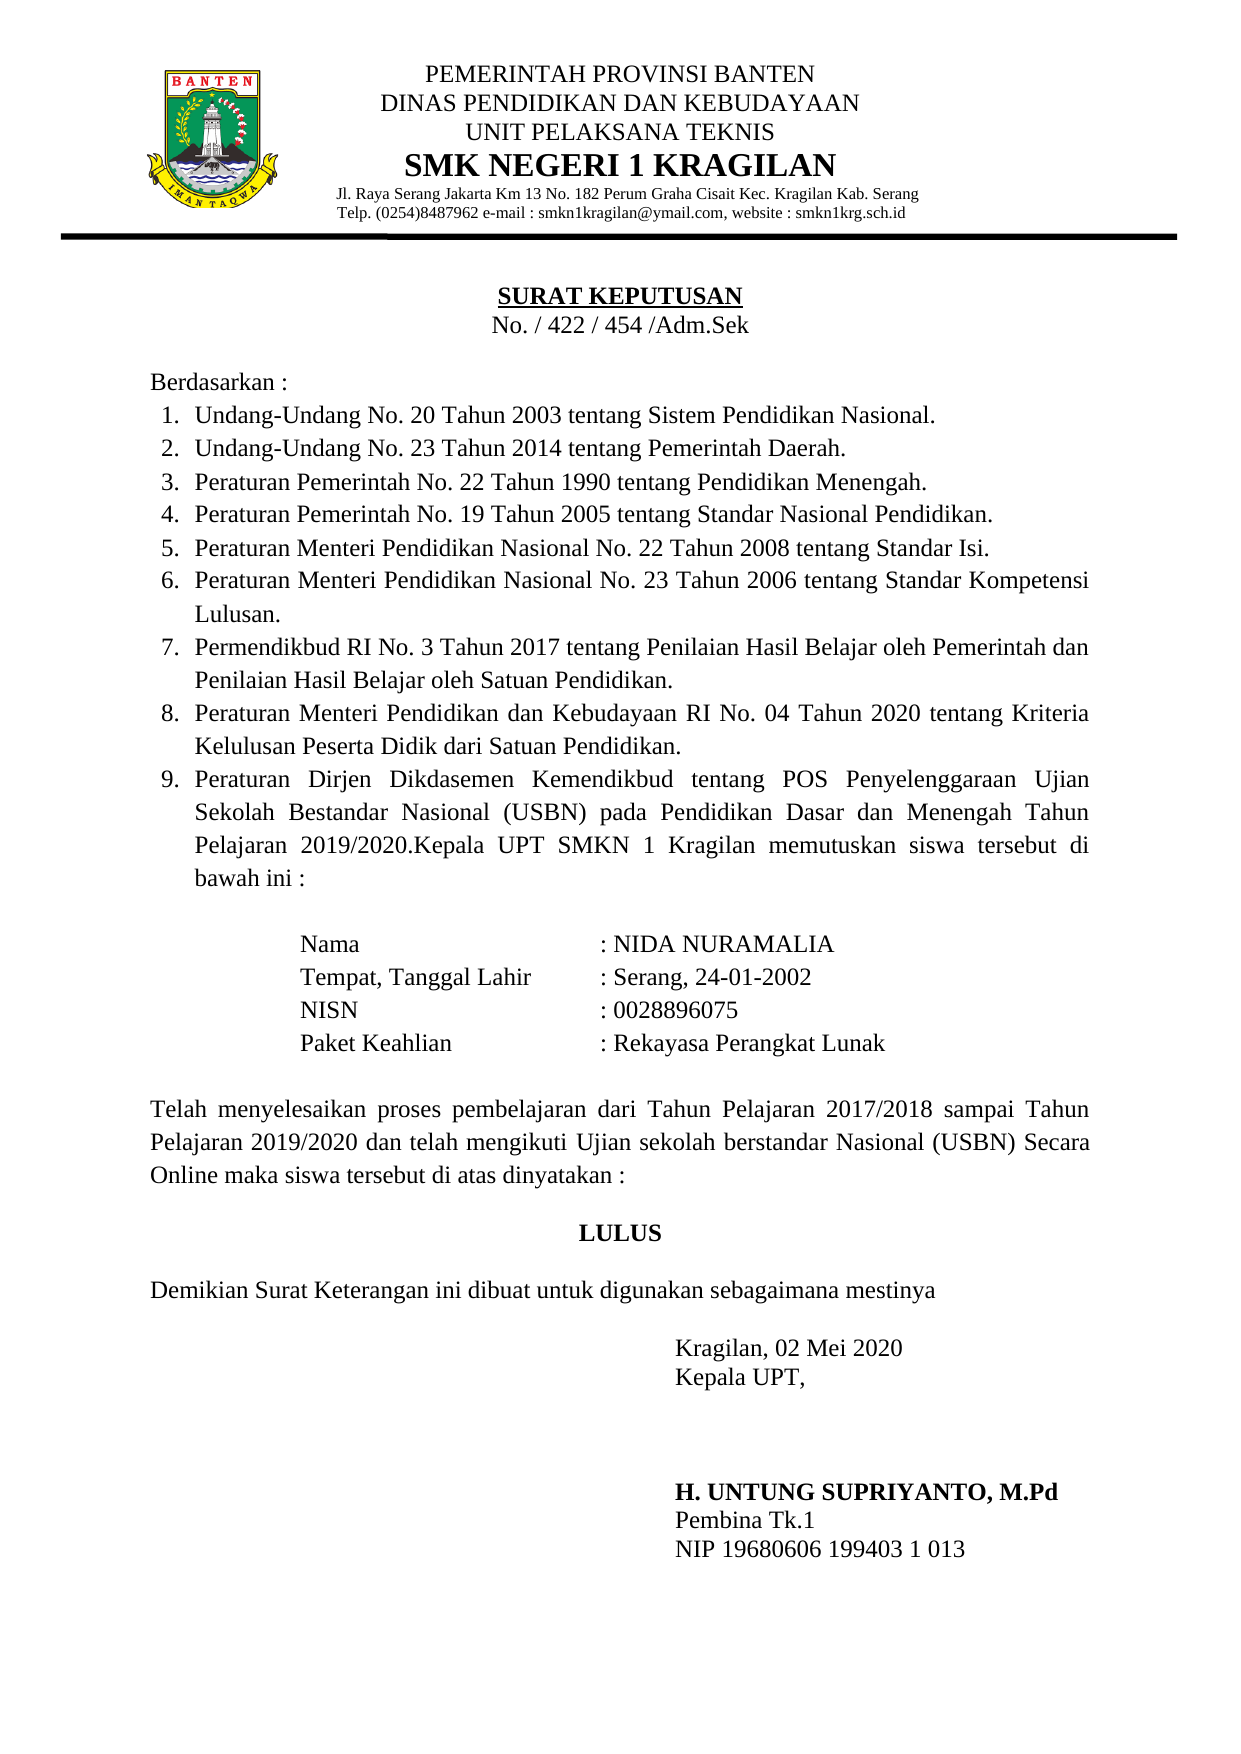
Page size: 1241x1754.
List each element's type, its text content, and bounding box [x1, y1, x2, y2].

text Telah menyelesaikan proses pembelajaran dari Tahun Pelajaran 2017/2018 sampai Tahun Pelajaran 2019/2020 dan telah mengikuti Ujian sekolah berstandar Nasional (USBN) Secara Online maka siswa tersebut di atas dinyatakan : [150, 1094, 1090, 1189]
text Kragilan, 02 Mei 2020 [150, 1333, 1090, 1362]
text H. UNTUNG SUPRIYANTO, M.Pd [150, 1477, 1090, 1506]
list Peraturan Menteri Pendidikan Nasional No. 23 Tahun 2006 tentang Standar Kompetensi Lulusan. [179, 566, 1090, 627]
text NIP 19680606 199403 1 013 [150, 1534, 1090, 1563]
list Peraturan Pemerintah No. 22 Tahun 1990 tentang Pendidikan Menengah. [179, 467, 1090, 495]
text Kepala UPT, [150, 1362, 1090, 1391]
text Paket Keahlian : Rekayasa Perangkat Lunak [150, 1028, 1090, 1057]
list Undang-Undang No. 23 Tahun 2014 tentang Pemerintah Daerah. [179, 433, 1090, 462]
text SURAT KEPUTUSAN [150, 281, 1090, 310]
text Tempat, Tanggal Lahir : Serang, 24-01-2002 [150, 962, 1090, 991]
list Peraturan Menteri Pendidikan dan Kebudayaan RI No. 04 Tahun 2020 tentang Kriteria Kelulusan Peserta Didik dari Satuan Pendidikan. [179, 698, 1090, 759]
list Peraturan Menteri Pendidikan Nasional No. 22 Tahun 2008 tentang Standar Isi. [179, 533, 1090, 561]
text Pembina Tk.1 [150, 1506, 1090, 1534]
text Berdasarkan : [150, 367, 1090, 396]
list Permendikbud RI No. 3 Tahun 2017 tentang Penilaian Hasil Belajar oleh Pemerintah dan Penilaian Hasil Belajar oleh Satuan Pendidikan. [179, 632, 1090, 693]
text NISN : 0028896075 [150, 995, 1090, 1024]
list Undang-Undang No. 20 Tahun 2003 tentang Sistem Pendidikan Nasional. [179, 401, 1090, 429]
text LULUS [150, 1218, 1090, 1247]
text Nama : NIDA NURAMALIA [150, 929, 1090, 958]
list Peraturan Dirjen Dikdasemen Kemendikbud tentang POS Penyelenggaraan Ujian Sekolah Bestandar Nasional (USBN) pada Pendidikan Dasar dan Menengah Tahun Pelajaran 2019/2020.Kepala UPT SMKN 1 Kragilan memutuskan siswa tersebut di bawah ini : [179, 764, 1090, 892]
text Demikian Surat Keterangan ini dibuat untuk digunakan sebagaimana mestinya [150, 1276, 1090, 1304]
picture [146, 70, 279, 208]
list Peraturan Pemerintah No. 19 Tahun 2005 tentang Standar Nasional Pendidikan. [179, 499, 1090, 528]
text No. / 422 / 454 /Adm.Sek [150, 310, 1090, 339]
